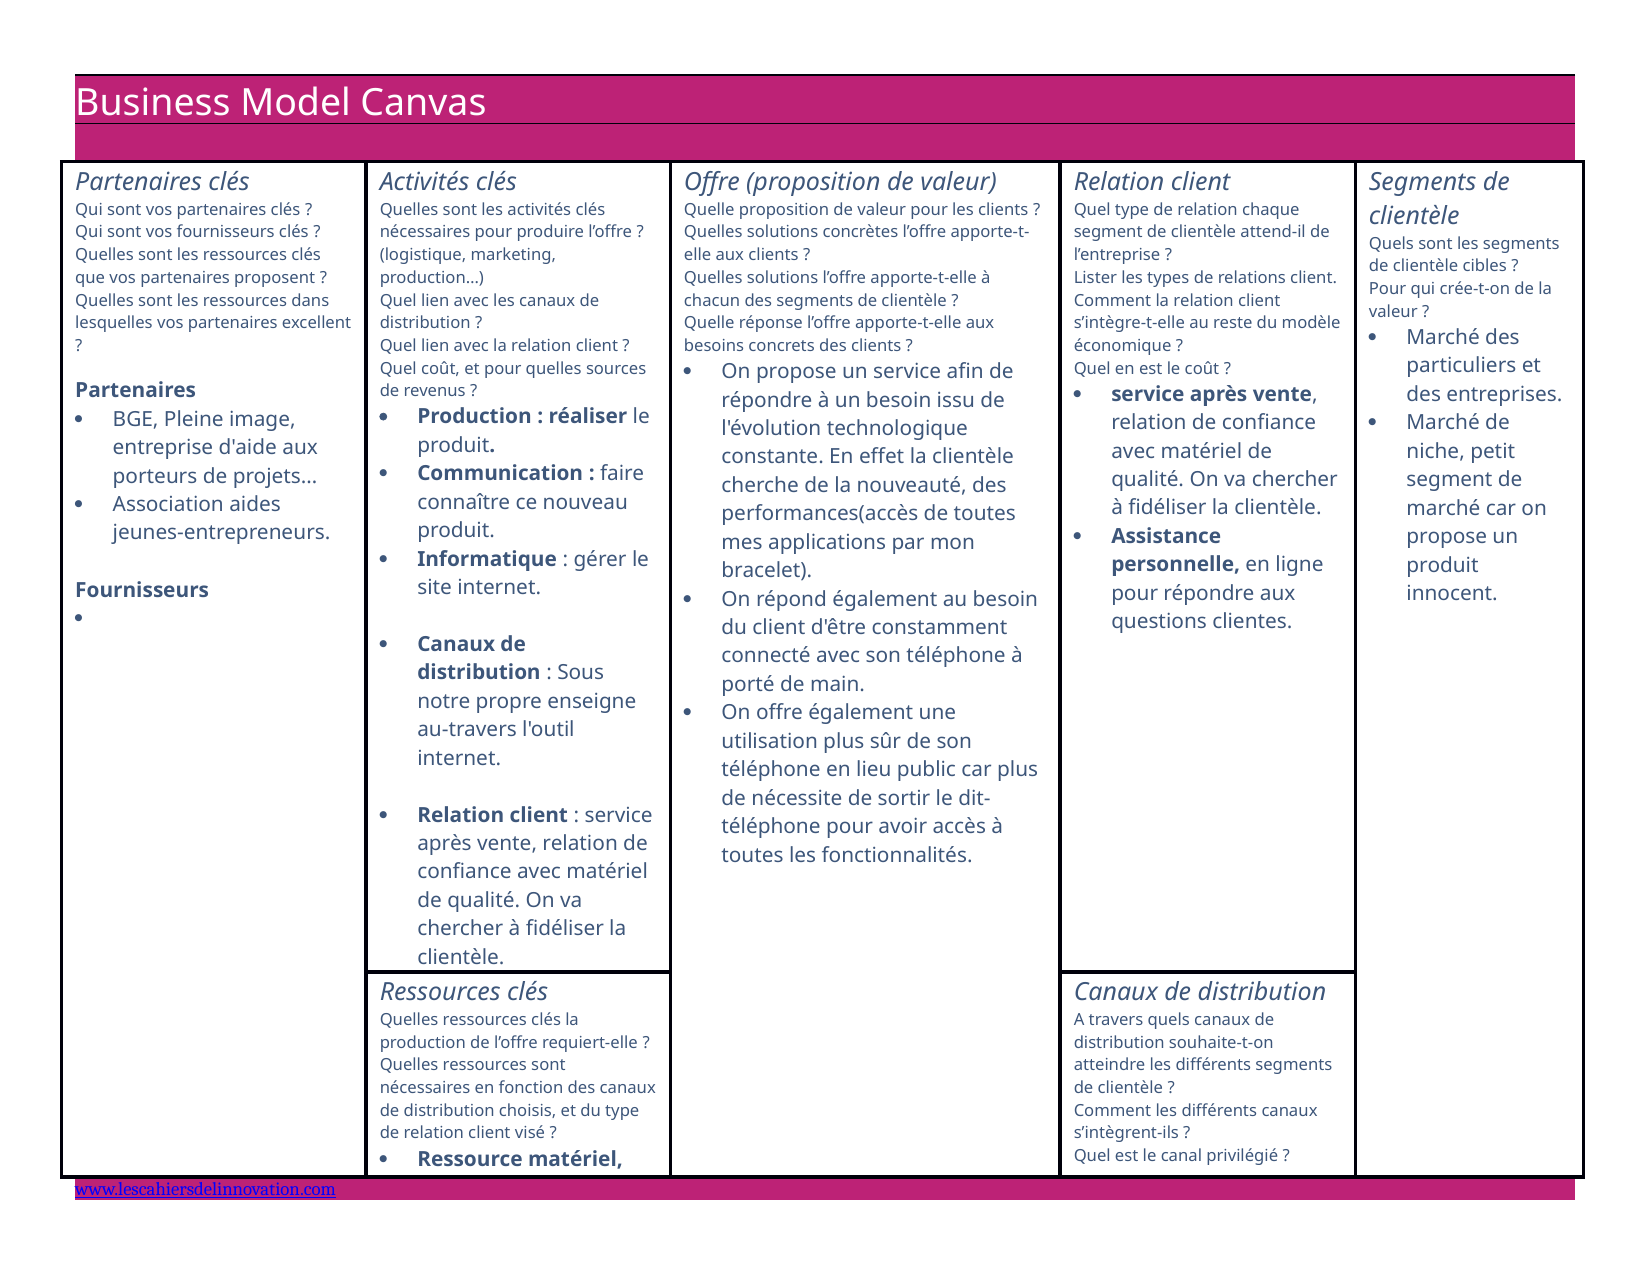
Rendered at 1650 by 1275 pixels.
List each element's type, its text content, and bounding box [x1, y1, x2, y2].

table_header Relation client Quel type de relation chaque segment de clientèle attend-il de l’entreprise ? Lister les types de relations client. Comment la relation client s’intègre-t-elle au reste du modèle économique ? Quel en est le coût ? service après vente, relation de confiance avec matériel de qualité. On va chercher à fidéliser la clientèle. Assistance personnelle, en ligne pour répondre aux questions clientes. [1062, 163, 1354, 970]
table_header Segments de clientèle Quels sont les segments de clientèle cibles ? Pour qui crée-t-on de la valeur ? Marché des particuliers et des entreprises. Marché de niche, petit segment de marché car on propose un produit innocent. [1357, 163, 1582, 1175]
table_header Partenaires clés Qui sont vos partenaires clés ? Qui sont vos fournisseurs clés ? Quelles sont les ressources clés que vos partenaires proposent ? Quelles sont les ressources dans lesquelles vos partenaires excellent ? Partenaires BGE, Pleine image, entreprise d'aide aux porteurs de projets… Association aides jeunes-entrepreneurs. Fournisseurs [63, 163, 364, 1175]
table_cell Canaux de distribution A travers quels canaux de distribution souhaite-t-on atteindre les différents segments de clientèle ? Comment les différents canaux s’intègrent-ils ? Quel est le canal privilégié ? [1062, 974, 1354, 1175]
table_cell Ressources clés Quelles ressources clés la production de l’offre requiert-elle ? Quelles ressources sont nécessaires en fonction des canaux de distribution choisis, et du type de relation client visé ? Ressource matériel, pour la production de nos produits. Ressource informatique, pour diffusion du produit/ventes. Ressource clientèle, pour le service après-ventes et le suivit de la clientèle. [368, 974, 669, 1175]
table_header Offre (proposition de valeur) Quelle proposition de valeur pour les clients ? Quelles solutions concrètes l’offre apporte-t-elle aux clients ? Quelles solutions l’offre apporte-t-elle à chacun des segments de clientèle ? Quelle réponse l’offre apporte-t-elle aux besoins concrets des clients ? On propose un service afin de répondre à un besoin issu de l'évolution technologique constante. En effet la clientèle cherche de la nouveauté, des performances(accès de toutes mes applications par mon bracelet). On répond également au besoin du client d'être constamment connecté avec son téléphone à porté de main. On offre également une utilisation plus sûr de son téléphone en lieu public car plus de nécessite de sortir le dit-téléphone pour avoir accès à toutes les fonctionnalités. [672, 163, 1058, 1175]
table_header Activités clés Quelles sont les activités clés nécessaires pour produire l’offre ? (logistique, marketing, production…) Quel lien avec les canaux de distribution ? Quel lien avec la relation client ? Quel coût, et pour quelles sources de revenus ? Production : réaliser le produit. Communication : faire connaître ce nouveau produit. Informatique : gérer le site internet. Canaux de distribution : Sous notre propre enseigne au-travers l'outil internet. Relation client : service après vente, relation de confiance avec matériel de qualité. On va chercher à fidéliser la clientèle. [368, 163, 669, 970]
text Business Model Canvas [75, 76, 1575, 123]
